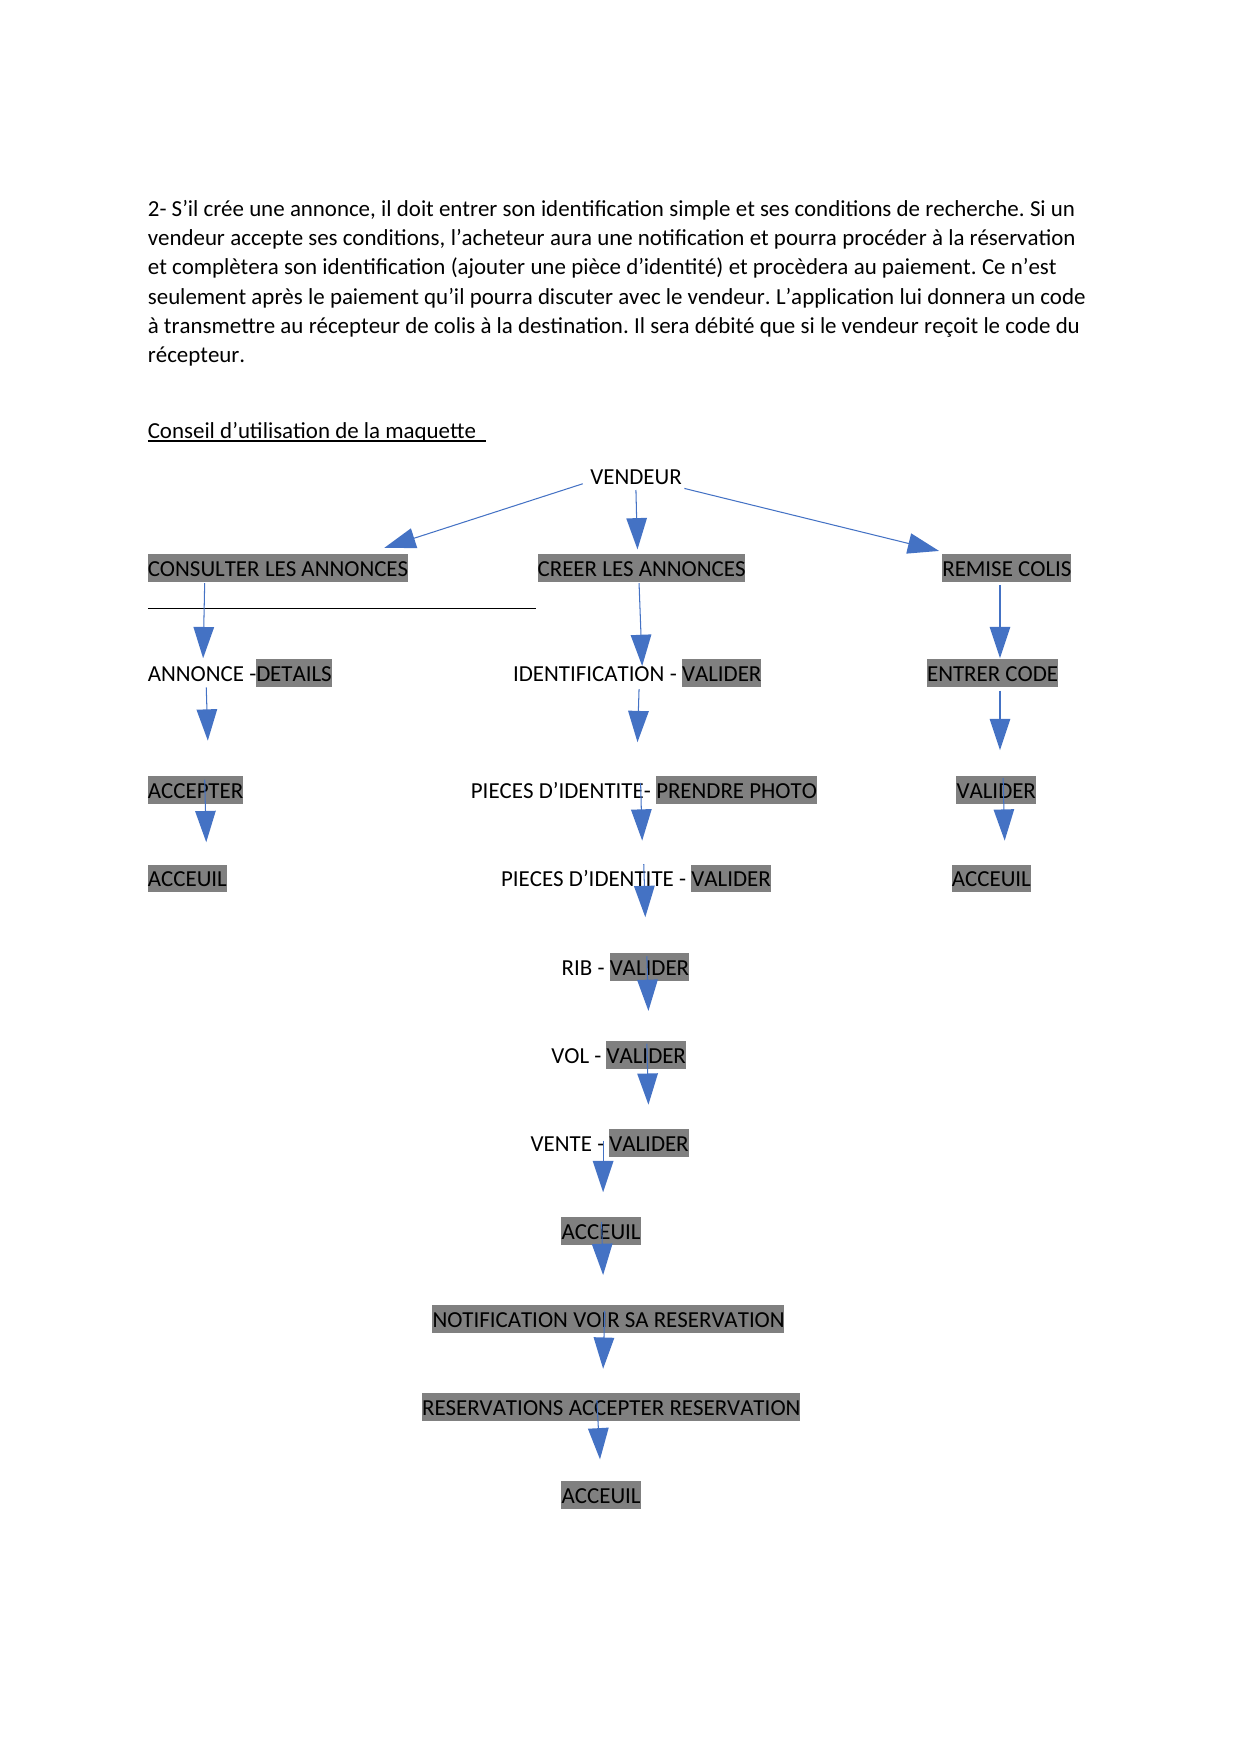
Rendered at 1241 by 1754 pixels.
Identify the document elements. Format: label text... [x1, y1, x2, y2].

text 2- S’il crée une annonce, il doit entrer son identification simple et ses conditions de recherche. Si un vendeur accepte ses conditions, l’acheteur aura une notification et pourra procéder à la réservation et complètera son identification (ajouter une pièce d’identité) et procèdera au paiement. Ce n’est seulement après le paiement qu’il pourra discuter avec le vendeur. L’application lui donnera un code à transmettre au récepteur de colis à la destination. Il sera débité que si le vendeur reçoit le code du récepteur. [148, 194, 1093, 368]
text VENDEUR [148, 462, 1093, 490]
text ANNONCE -DETAILS IDENTIFICATION - VALIDER ENTRER CODE ACCEPTER PIECES D’IDENTITE- PRENDRE PHOTO VALIDER ACCEUIL PIECES D’IDENTITE - VALIDER ACCEUIL RIB - VALIDER VOL - VALIDER VENTE - VALIDER ACCEUIL NOTIFICATION VOIR SA RESERVATION RESERVATIONS ACCEPTER RESERVATION ACCEUIL [148, 629, 1093, 1539]
text CONSULTER LES ANNONCES CREER LES ANNONCES REMISE COLIS [148, 554, 1093, 611]
text Conseil d’utilisation de la maquette [148, 387, 1093, 444]
